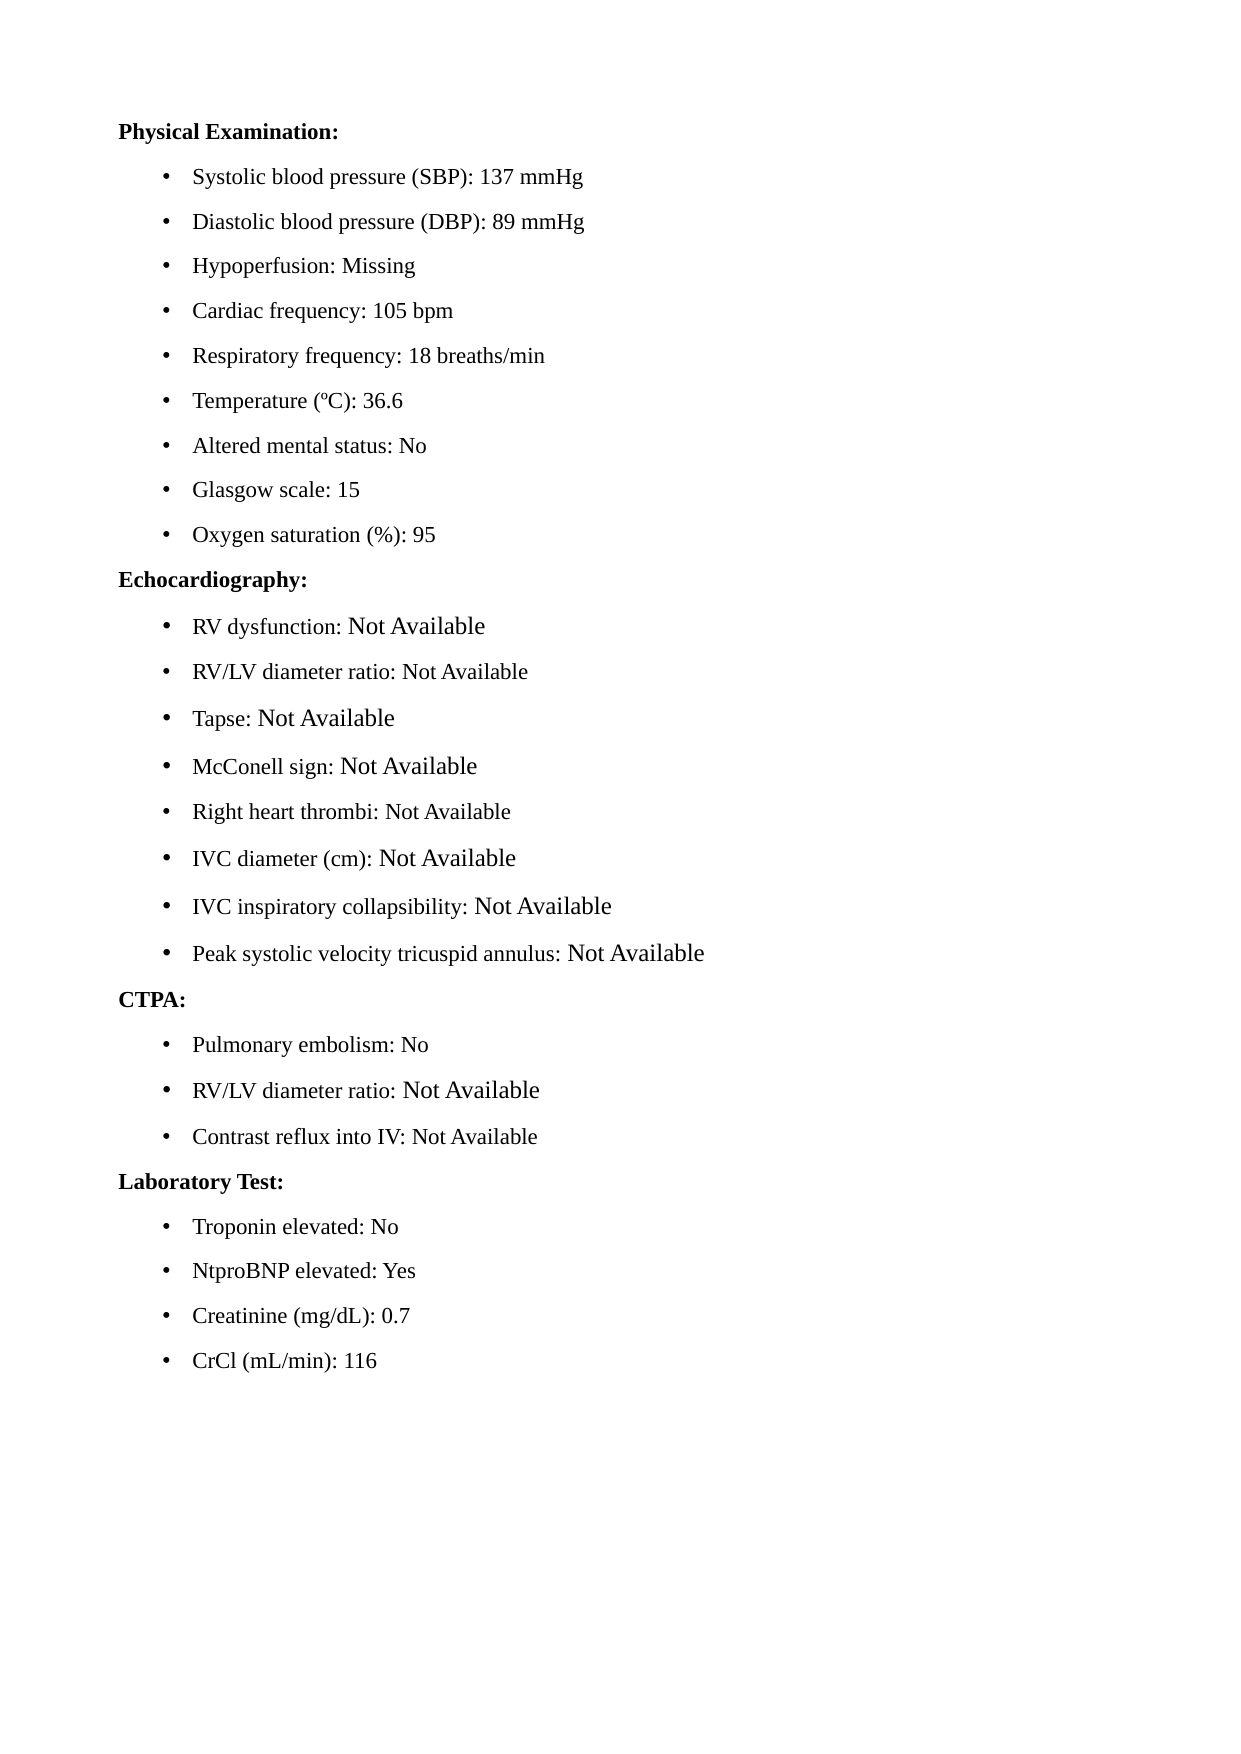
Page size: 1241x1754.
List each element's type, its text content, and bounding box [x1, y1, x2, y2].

list Altered mental status: No [162, 432, 1122, 458]
list IVC inspiratory collapsibility: Not Available [162, 891, 1122, 919]
text Physical Examination: [118, 118, 1122, 144]
list RV dysfunction: Not Available [162, 611, 1122, 639]
list Peak systolic velocity tricuspid annulus: Not Available [162, 938, 1122, 967]
list CrCl (mL/min): 116 [162, 1347, 1122, 1373]
text Laboratory Test: [118, 1168, 1122, 1194]
list RV/LV diameter ratio: Not Available [162, 658, 1122, 685]
list Pulmonary embolism: No [162, 1031, 1122, 1057]
list Oxygen saturation (%): 95 [162, 521, 1122, 548]
list IVC diameter (cm): Not Available [162, 843, 1122, 872]
list Right heart thrombi: Not Available [162, 798, 1122, 825]
list McConell sign: Not Available [162, 751, 1122, 779]
text CTPA: [118, 986, 1122, 1012]
list Troponin elevated: No [162, 1213, 1122, 1239]
list NtproBNP elevated: Yes [162, 1258, 1122, 1284]
list Contrast reflux into IV: Not Available [162, 1123, 1122, 1149]
list Cardiac frequency: 105 bpm [162, 297, 1122, 324]
list Glasgow scale: 15 [162, 476, 1122, 503]
list RV/LV diameter ratio: Not Available [162, 1076, 1122, 1104]
list Diastolic blood pressure (DBP): 89 mmHg [162, 208, 1122, 234]
list Tapse: Not Available [162, 703, 1122, 732]
list Temperature (ºC): 36.6 [162, 387, 1122, 413]
list Hypoperfusion: Missing [162, 252, 1122, 279]
text Echocardiography: [118, 566, 1122, 592]
list Creatinine (mg/dL): 0.7 [162, 1302, 1122, 1329]
list Systolic blood pressure (SBP): 137 mmHg [162, 163, 1122, 189]
list Respiratory frequency: 18 breaths/min [162, 342, 1122, 368]
